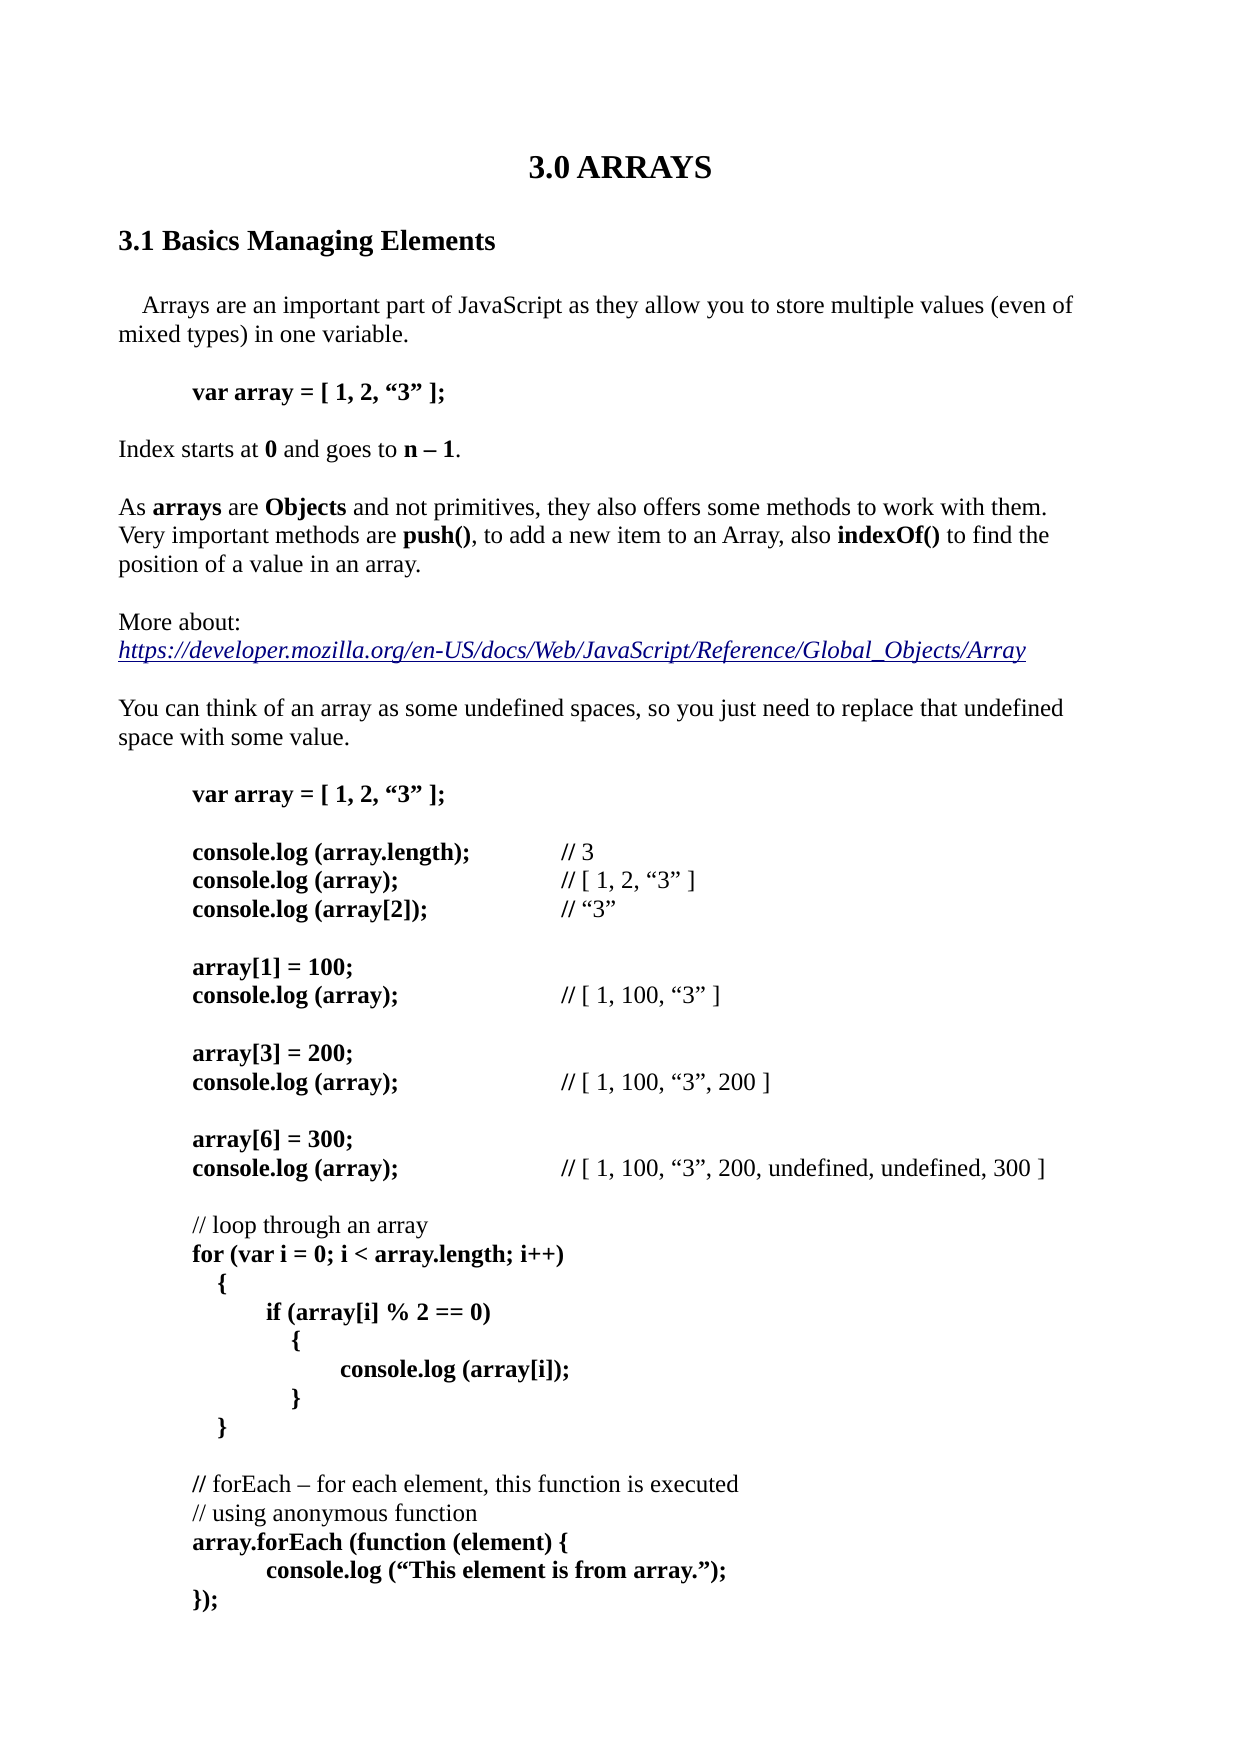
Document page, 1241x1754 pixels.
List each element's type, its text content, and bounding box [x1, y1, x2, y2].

text for (var i = 0; i < array.length; i++) [118, 1239, 1122, 1268]
text array[3] = 200; [118, 1038, 1122, 1067]
text Arrays are an important part of JavaScript as they allow you to store multiple values (even of mixed types) in one variable. [118, 291, 1122, 348]
text } [118, 1383, 1122, 1412]
text console.log (array); // [ 1, 100, “3”, 200, undefined, undefined, 300 ] [118, 1153, 1122, 1182]
text // loop through an array [118, 1211, 1122, 1239]
text 3.0 ARRAYS [118, 147, 1122, 185]
text // using anonymous function [118, 1498, 1122, 1527]
text 3.1 Basics Managing Elements [118, 223, 1122, 257]
text }); [118, 1584, 1122, 1613]
text // forEach – for each element, this function is executed [118, 1469, 1122, 1498]
text console.log (“This element is from array.”); [118, 1556, 1122, 1584]
text array.forEach (function (element) { [118, 1527, 1122, 1556]
text console.log (array); // [ 1, 100, “3” ] [118, 981, 1122, 1009]
text You can think of an array as some undefined spaces, so you just need to replace that undefined space with some value. [118, 693, 1122, 751]
text console.log (array); // [ 1, 100, “3”, 200 ] [118, 1067, 1122, 1096]
text console.log (array[i]); [118, 1354, 1122, 1383]
text console.log (array[2]); // “3” [118, 894, 1122, 923]
text array[1] = 100; [118, 952, 1122, 981]
text array[6] = 300; [118, 1124, 1122, 1153]
text Very important methods are push(), to add a new item to an Array, also indexOf() to find the position of a value in an array. [118, 521, 1122, 578]
text } [118, 1412, 1122, 1441]
text As arrays are Objects and not primitives, they also offers some methods to work with them. [118, 492, 1122, 521]
text if (array[i] % 2 == 0) [118, 1297, 1122, 1326]
text { [118, 1326, 1122, 1354]
text console.log (array); // [ 1, 2, “3” ] [118, 866, 1122, 894]
text var array = [ 1, 2, “3” ]; [118, 377, 1122, 406]
text More about: [118, 607, 1122, 636]
text var array = [ 1, 2, “3” ]; [118, 779, 1122, 808]
text console.log (array.length); // 3 [118, 837, 1122, 866]
text Index starts at 0 and goes to n – 1. [118, 434, 1122, 463]
text https://developer.mozilla.org/en-US/docs/Web/JavaScript/Reference/Global_Objects/Array [118, 636, 1122, 664]
text { [118, 1268, 1122, 1297]
